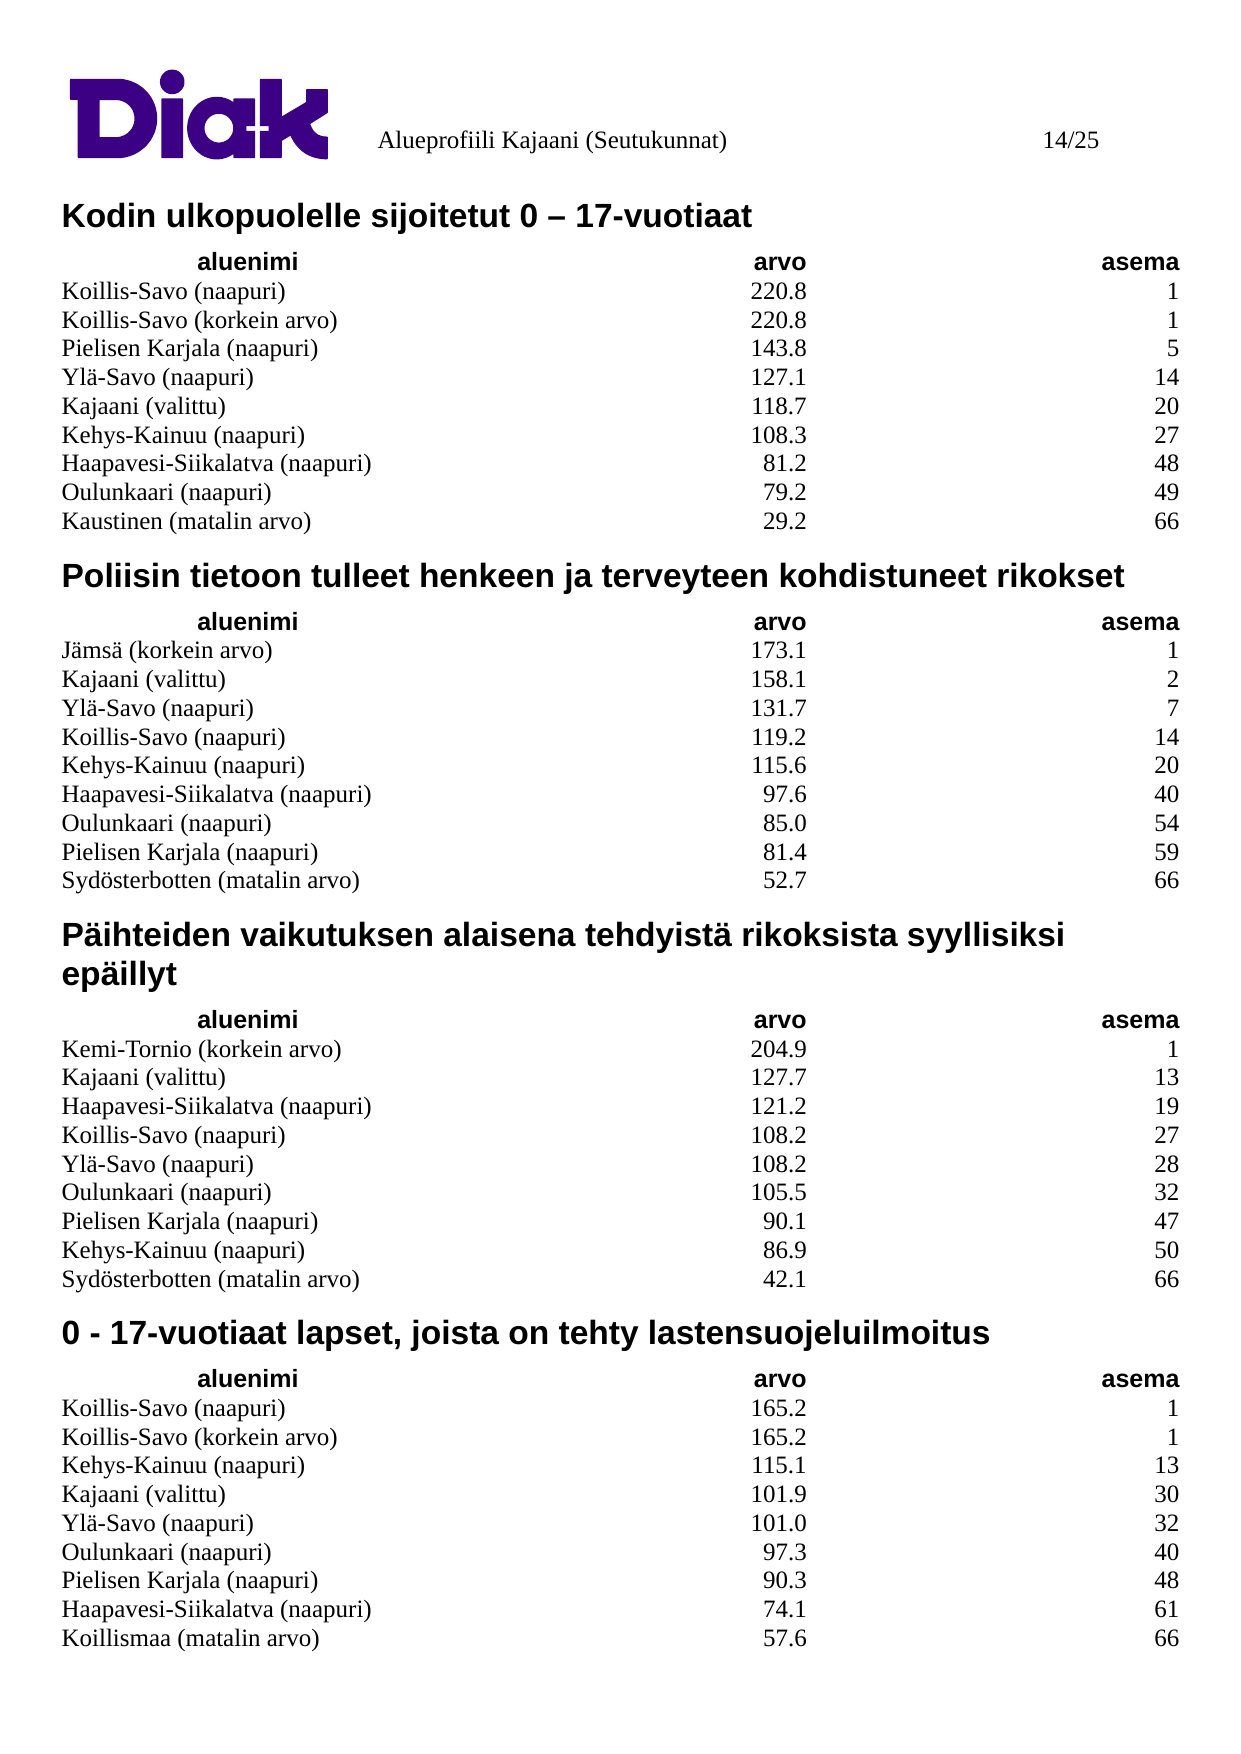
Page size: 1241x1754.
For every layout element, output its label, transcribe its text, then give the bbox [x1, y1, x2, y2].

table_cell 19 [806, 1091, 1179, 1120]
table_cell Ylä-Savo (naapuri) [61, 1149, 434, 1177]
table_cell Jämsä (korkein arvo) [61, 636, 434, 664]
table_cell 66 [806, 1623, 1179, 1652]
table_cell 66 [806, 506, 1179, 535]
table_header arvo [434, 1005, 806, 1034]
table_cell 143.8 [434, 334, 806, 362]
table_cell 127.7 [434, 1063, 806, 1091]
table_cell 105.5 [434, 1178, 806, 1206]
table_cell 32 [806, 1178, 1179, 1206]
table_cell 220.8 [434, 276, 806, 305]
table_cell Koillis-Savo (naapuri) [61, 276, 434, 305]
table_cell Koillismaa (matalin arvo) [61, 1623, 434, 1652]
table_cell 118.7 [434, 391, 806, 420]
table_header asema [806, 1364, 1179, 1393]
table_cell Kajaani (valittu) [61, 664, 434, 693]
table_cell 1 [806, 276, 1179, 305]
table_cell 57.6 [434, 1623, 806, 1652]
table_header aluenimi [61, 1005, 434, 1034]
table_cell 20 [806, 391, 1179, 420]
table_cell 32 [806, 1508, 1179, 1537]
table_cell Koillis-Savo (naapuri) [61, 1120, 434, 1149]
table_cell 66 [806, 1264, 1179, 1292]
table_cell 86.9 [434, 1235, 806, 1264]
table_cell Kehys-Kainuu (naapuri) [61, 420, 434, 448]
subtitle Kodin ulkopuolelle sijoitetut 0 – 17-vuotiaat [61, 196, 1179, 235]
table_cell 173.1 [434, 636, 806, 664]
table_cell 49 [806, 477, 1179, 506]
table_cell Kajaani (valittu) [61, 391, 434, 420]
table_cell 27 [806, 1120, 1179, 1149]
table_cell 90.3 [434, 1566, 806, 1594]
table_cell 27 [806, 420, 1179, 448]
table_cell 66 [806, 866, 1179, 894]
table_cell 131.7 [434, 693, 806, 722]
table_cell Haapavesi-Siikalatva (naapuri) [61, 779, 434, 808]
table_header asema [806, 247, 1179, 276]
table_header aluenimi [61, 247, 434, 276]
table_header arvo [434, 607, 806, 636]
table_cell Kehys-Kainuu (naapuri) [61, 1235, 434, 1264]
table_cell 119.2 [434, 722, 806, 751]
table_cell Koillis-Savo (naapuri) [61, 1393, 434, 1422]
table_cell 127.1 [434, 362, 806, 391]
table_cell Oulunkaari (naapuri) [61, 1537, 434, 1566]
table_cell Koillis-Savo (naapuri) [61, 722, 434, 751]
subtitle Päihteiden vaikutuksen alaisena tehdyistä rikoksista syyllisiksi epäillyt [61, 915, 1179, 992]
table_cell 48 [806, 449, 1179, 477]
table_cell 90.1 [434, 1206, 806, 1235]
subtitle Poliisin tietoon tulleet henkeen ja terveyteen kohdistuneet rikokset [61, 556, 1179, 594]
table_cell Koillis-Savo (korkein arvo) [61, 1422, 434, 1451]
table_cell 52.7 [434, 866, 806, 894]
table_cell Kemi-Tornio (korkein arvo) [61, 1034, 434, 1062]
table_cell Ylä-Savo (naapuri) [61, 362, 434, 391]
table_cell 1 [806, 1422, 1179, 1451]
subtitle 0 - 17-vuotiaat lapset, joista on tehty lastensuojeluilmoitus [61, 1313, 1179, 1352]
table_cell 1 [806, 1034, 1179, 1062]
table_cell Ylä-Savo (naapuri) [61, 693, 434, 722]
table_cell 158.1 [434, 664, 806, 693]
table_cell Haapavesi-Siikalatva (naapuri) [61, 1091, 434, 1120]
table_header aluenimi [61, 607, 434, 636]
table_cell 101.9 [434, 1479, 806, 1508]
table_cell 2 [806, 664, 1179, 693]
table_cell Sydösterbotten (matalin arvo) [61, 1264, 434, 1292]
table_cell 48 [806, 1566, 1179, 1594]
table_header arvo [434, 247, 806, 276]
table_cell 13 [806, 1451, 1179, 1479]
table_header asema [806, 607, 1179, 636]
table_cell 115.1 [434, 1451, 806, 1479]
table_cell 204.9 [434, 1034, 806, 1062]
table_cell 121.2 [434, 1091, 806, 1120]
table_cell 1 [806, 305, 1179, 333]
table_cell 5 [806, 334, 1179, 362]
table_cell 97.6 [434, 779, 806, 808]
table_cell 165.2 [434, 1422, 806, 1451]
table_cell 59 [806, 837, 1179, 866]
table_cell 13 [806, 1063, 1179, 1091]
table_cell 108.2 [434, 1149, 806, 1177]
table_cell Pielisen Karjala (naapuri) [61, 334, 434, 362]
table_cell 79.2 [434, 477, 806, 506]
table_cell 14 [806, 362, 1179, 391]
table_cell 108.3 [434, 420, 806, 448]
table_header arvo [434, 1364, 806, 1393]
table_cell 47 [806, 1206, 1179, 1235]
table_cell Oulunkaari (naapuri) [61, 1178, 434, 1206]
table_cell Haapavesi-Siikalatva (naapuri) [61, 449, 434, 477]
table_cell Pielisen Karjala (naapuri) [61, 837, 434, 866]
table_cell Pielisen Karjala (naapuri) [61, 1206, 434, 1235]
table_cell 40 [806, 1537, 1179, 1566]
table_cell Kehys-Kainuu (naapuri) [61, 751, 434, 779]
table_cell 101.0 [434, 1508, 806, 1537]
table_cell 20 [806, 751, 1179, 779]
table_header aluenimi [61, 1364, 434, 1393]
table_cell 165.2 [434, 1393, 806, 1422]
table_cell 54 [806, 808, 1179, 837]
table_cell 40 [806, 779, 1179, 808]
table_cell 1 [806, 1393, 1179, 1422]
table_cell Koillis-Savo (korkein arvo) [61, 305, 434, 333]
table_header asema [806, 1005, 1179, 1034]
table_cell Pielisen Karjala (naapuri) [61, 1566, 434, 1594]
table_cell Haapavesi-Siikalatva (naapuri) [61, 1594, 434, 1623]
table_cell 97.3 [434, 1537, 806, 1566]
table_cell 30 [806, 1479, 1179, 1508]
table_cell 29.2 [434, 506, 806, 535]
table_cell 14 [806, 722, 1179, 751]
table_cell 28 [806, 1149, 1179, 1177]
table_cell Kehys-Kainuu (naapuri) [61, 1451, 434, 1479]
table_cell 7 [806, 693, 1179, 722]
table_cell 74.1 [434, 1594, 806, 1623]
table_cell 61 [806, 1594, 1179, 1623]
table_cell Oulunkaari (naapuri) [61, 477, 434, 506]
table_cell Kajaani (valittu) [61, 1479, 434, 1508]
table_cell Oulunkaari (naapuri) [61, 808, 434, 837]
table_cell Kajaani (valittu) [61, 1063, 434, 1091]
table_cell 81.2 [434, 449, 806, 477]
table_cell 81.4 [434, 837, 806, 866]
table_cell 108.2 [434, 1120, 806, 1149]
table_cell 115.6 [434, 751, 806, 779]
table_cell 1 [806, 636, 1179, 664]
table_cell 85.0 [434, 808, 806, 837]
table_cell 50 [806, 1235, 1179, 1264]
table_cell 220.8 [434, 305, 806, 333]
table_cell Sydösterbotten (matalin arvo) [61, 866, 434, 894]
table_cell 42.1 [434, 1264, 806, 1292]
table_cell Ylä-Savo (naapuri) [61, 1508, 434, 1537]
table_cell Kaustinen (matalin arvo) [61, 506, 434, 535]
